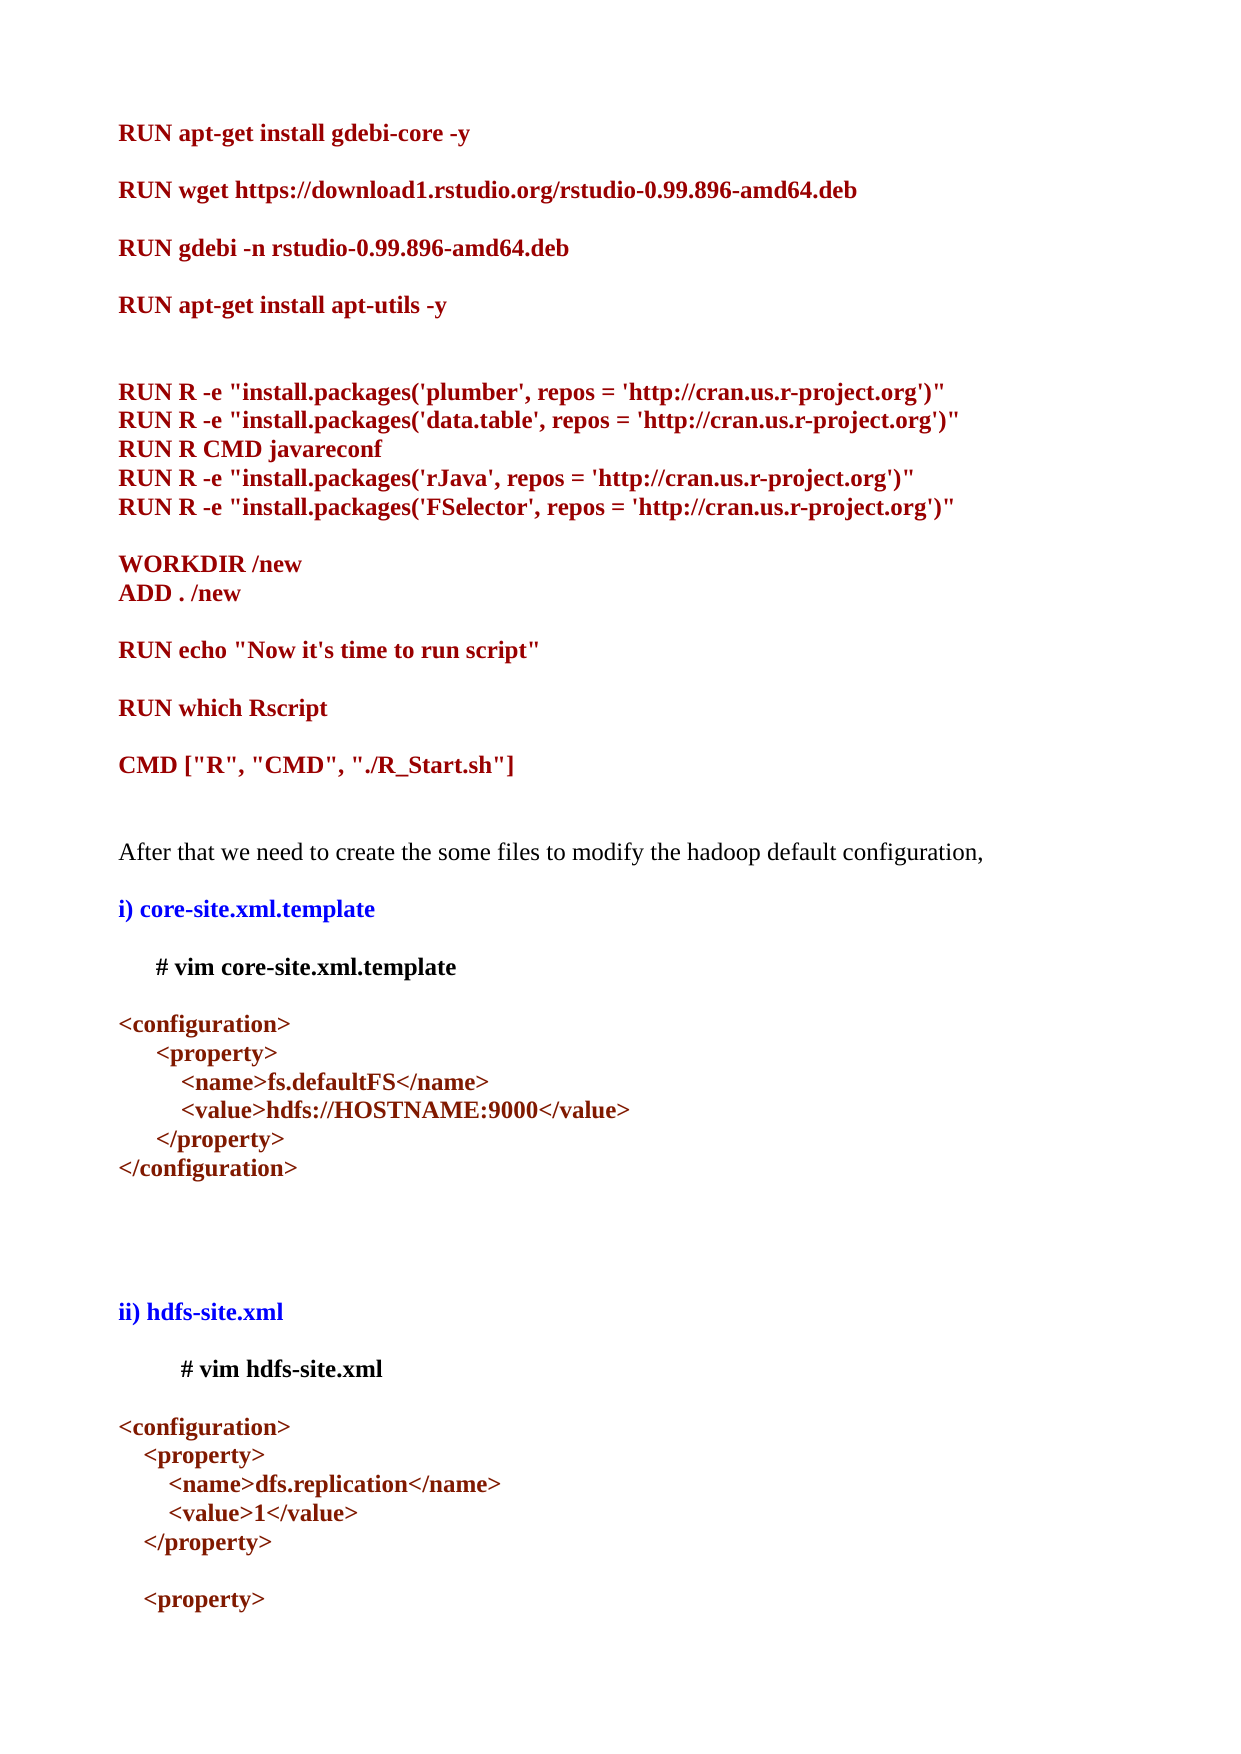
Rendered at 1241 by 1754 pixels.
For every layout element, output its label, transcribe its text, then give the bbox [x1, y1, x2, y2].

text <property> [118, 1038, 1122, 1067]
text <name>dfs.replication</name> [118, 1469, 1122, 1498]
text RUN which Rscript [118, 693, 1122, 722]
text RUN apt-get install gdebi-core -y [118, 118, 1122, 147]
text RUN apt-get install apt-utils -y [118, 291, 1122, 319]
text RUN wget https://download1.rstudio.org/rstudio-0.99.896-amd64.deb [118, 176, 1122, 204]
text </property> [118, 1124, 1122, 1153]
text RUN R -e "install.packages('plumber', repos = 'http://cran.us.r-project.org')" [118, 377, 1122, 406]
text <value>hdfs://HOSTNAME:9000</value> [118, 1096, 1122, 1124]
text <name>fs.defaultFS</name> [118, 1067, 1122, 1096]
text RUN R -e "install.packages('data.table', repos = 'http://cran.us.r-project.org')" [118, 406, 1122, 434]
text After that we need to create the some files to modify the hadoop default configuration, [118, 837, 1122, 866]
text RUN R CMD javareconf [118, 434, 1122, 463]
text # vim hdfs-site.xml [118, 1354, 1122, 1383]
text RUN R -e "install.packages('rJava', repos = 'http://cran.us.r-project.org')" [118, 463, 1122, 492]
text <value>1</value> [118, 1498, 1122, 1527]
text CMD ["R", "CMD", "./R_Start.sh"] [118, 751, 1122, 779]
text # vim core-site.xml.template [118, 952, 1122, 981]
text <configuration> [118, 1412, 1122, 1441]
text </configuration> [118, 1153, 1122, 1182]
text i) core-site.xml.template [118, 894, 1122, 923]
text RUN echo "Now it's time to run script" [118, 636, 1122, 664]
text <property> [118, 1584, 1122, 1613]
text WORKDIR /new [118, 549, 1122, 578]
text RUN gdebi -n rstudio-0.99.896-amd64.deb [118, 233, 1122, 262]
text <property> [118, 1441, 1122, 1469]
text </property> [118, 1527, 1122, 1556]
text ii) hdfs-site.xml [118, 1297, 1122, 1326]
text <configuration> [118, 1009, 1122, 1038]
text RUN R -e "install.packages('FSelector', repos = 'http://cran.us.r-project.org')" [118, 492, 1122, 521]
text ADD . /new [118, 578, 1122, 607]
